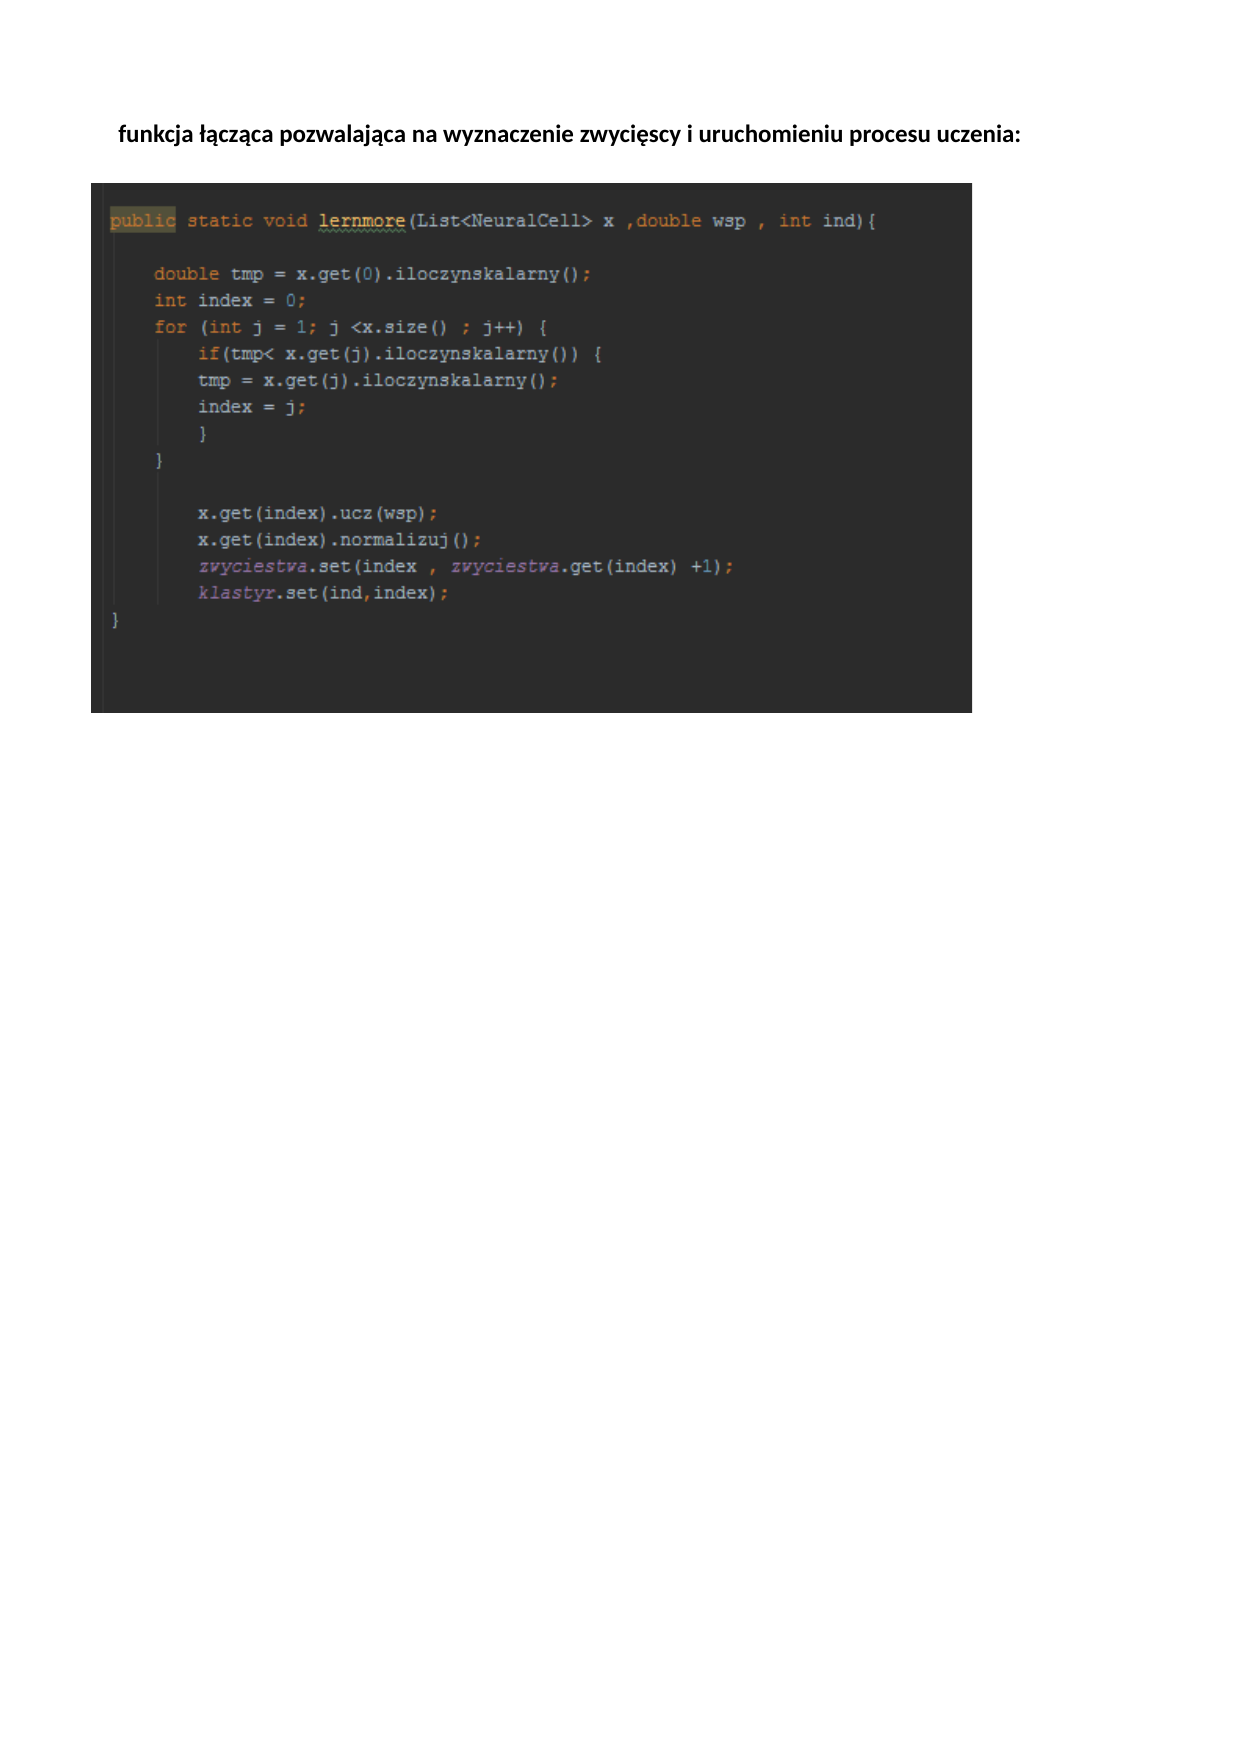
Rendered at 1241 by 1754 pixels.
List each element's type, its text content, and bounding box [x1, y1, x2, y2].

text funkcja łącząca pozwalająca na wyznaczenie zwycięscy i uruchomieniu procesu uczenia: [118, 118, 1122, 149]
picture [91, 183, 973, 713]
